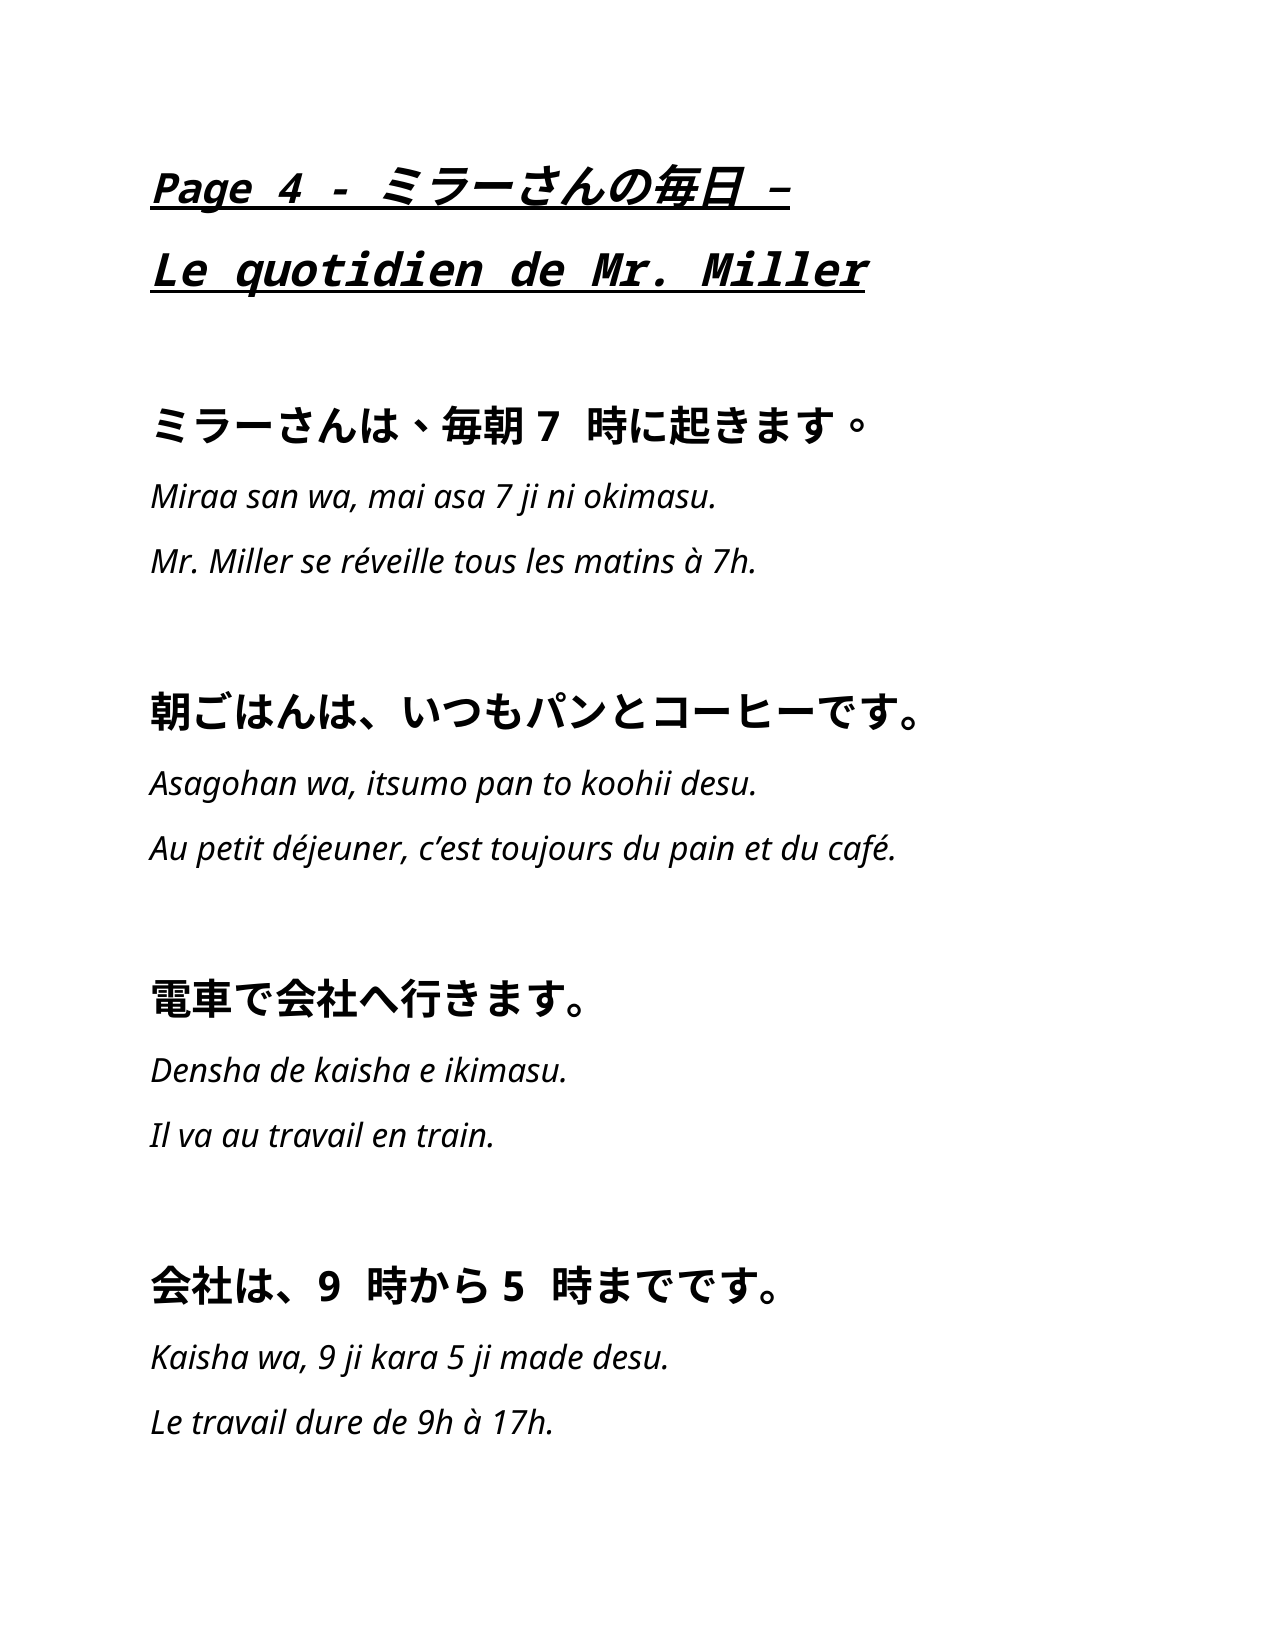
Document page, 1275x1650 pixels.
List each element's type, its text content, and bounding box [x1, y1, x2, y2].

text Kaisha wa, 9 ji kara 5 ji made desu. [150, 1334, 1125, 1379]
text Miraa san wa, mai asa 7 ji ni okimasu. [150, 473, 1125, 519]
text Le quotidien de Mr. Miller [150, 237, 1125, 299]
text 朝ごはんは、いつもパンとコーヒーです。 [150, 679, 1125, 740]
text Il va au travail en train. [150, 1112, 1125, 1157]
text 会社は、9 時から 5 時までです。 [150, 1253, 1125, 1314]
text Mr. Miller se réveille tous les matins à 7h. [150, 538, 1125, 583]
text 電車で会社へ行きます。 [150, 966, 1125, 1027]
text ミラーさんは、毎朝 7 時に起きます。 [150, 396, 1125, 453]
text Le travail dure de 9h à 17h. [150, 1399, 1125, 1444]
text Asagohan wa, itsumo pan to koohii desu. [150, 760, 1125, 806]
text Densha de kaisha e ikimasu. [150, 1047, 1125, 1092]
text Au petit déjeuner, c’est toujours du pain et du café. [150, 825, 1125, 870]
text Page 4 - ミラーさんの毎日 – [150, 150, 1125, 216]
